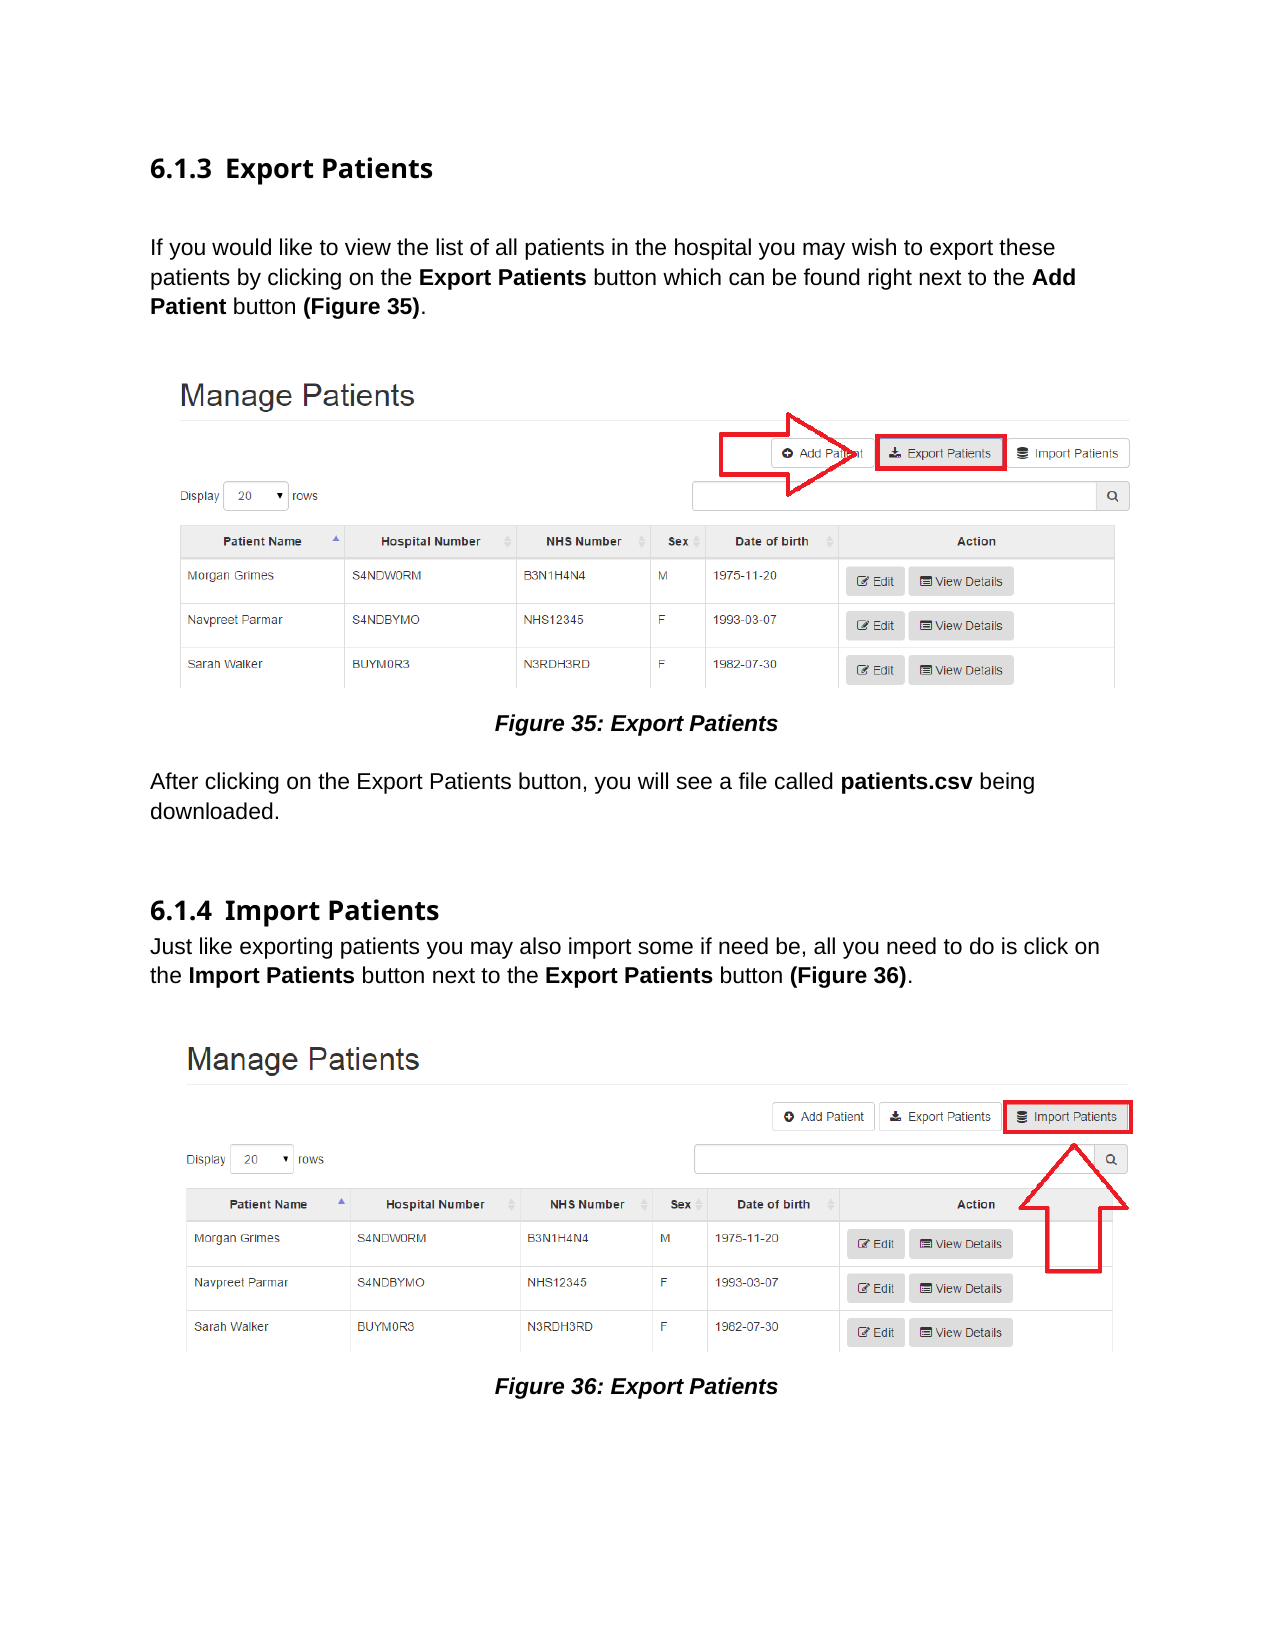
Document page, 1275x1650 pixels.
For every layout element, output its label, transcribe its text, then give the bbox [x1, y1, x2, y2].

text If you would like to view the list of all patients in the hospital you may wish to export these patients by clicking on the Export Patients button which can be found right next to the Add Patient button (Figure 35). [150, 235, 1125, 319]
text After clicking on the Export Patients button, you will see a file called patients.csv being downloaded. [150, 769, 1125, 824]
picture [168, 371, 1144, 688]
picture [168, 1040, 1144, 1352]
text Figure 36: Export Patients [150, 1021, 1125, 1399]
text Figure 35: Export Patients [150, 352, 1125, 736]
text Just like exporting patients you may also import some if need be, all you need to do is click on the Import Patients button next to the Export Patients button (Figure 36). [150, 933, 1125, 988]
subtitle 6.1.4 Import Patients [150, 891, 1125, 928]
subtitle 6.1.3 Export Patients [150, 150, 1125, 187]
